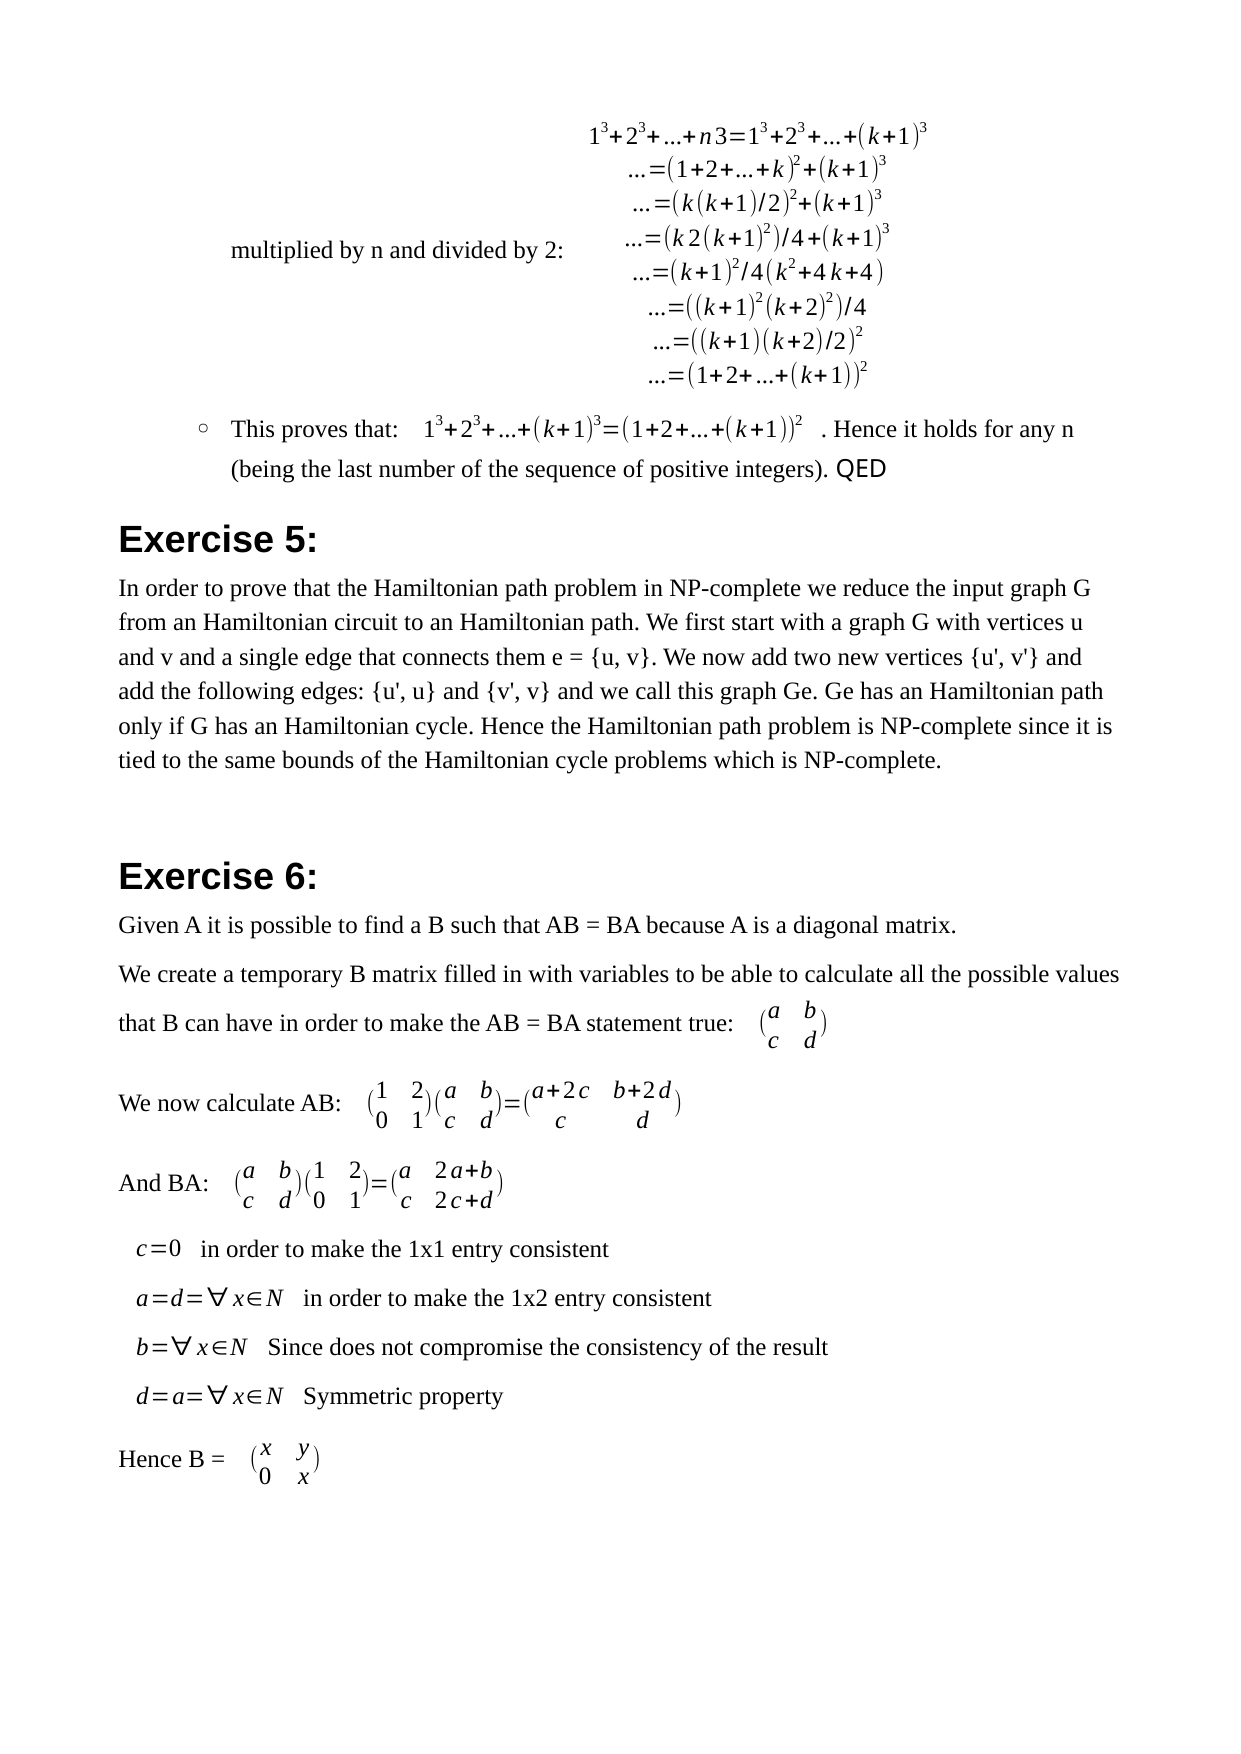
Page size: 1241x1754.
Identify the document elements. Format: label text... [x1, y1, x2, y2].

list This proves that: . Hence it holds for any n (being the last number of the sequence of positive integers). QED [193, 411, 1122, 485]
text Given A it is possible to find a B such that AB = BA because A is a diagonal matrix. [118, 910, 1122, 939]
list We want to transform the left part to the right one in order to show that they are equal. We transform the left part by using the fact that the sum of the first n integers equals n+1 multiplied by n and divided by 2: [193, 118, 1122, 391]
text In order to prove that the Hamiltonian path problem in NP-complete we reduce the input graph G from an Hamiltonian circuit to an Hamiltonian path. We first start with a graph G with vertices u and v and a single edge that connects them e = {u, v}. We now add two new vertices {u', v'} and add the following edges: {u', u} and {v', v} and we call this graph Ge. Ge has an Hamiltonian path only if G has an Hamiltonian cycle. Hence the Hamiltonian path problem is NP-complete since it is tied to the same bounds of the Hamiltonian cycle problems which is NP-complete. [118, 573, 1122, 774]
text We now calculate AB: [118, 1074, 1122, 1133]
text Since does not compromise the consistency of the result [118, 1332, 1122, 1361]
subtitle Exercise 5: [118, 517, 1122, 561]
text Symmetric property [118, 1381, 1122, 1410]
text Hence B = [118, 1430, 1122, 1490]
subtitle Exercise 6: [118, 854, 1122, 898]
text in order to make the 1x1 entry consistent [118, 1234, 1122, 1263]
text We create a temporary B matrix filled in with variables to be able to calculate all the possible values that B can have in order to make the AB = BA statement true: [118, 959, 1122, 1053]
text in order to make the 1x2 entry consistent [118, 1283, 1122, 1312]
text And BA: [118, 1154, 1122, 1214]
